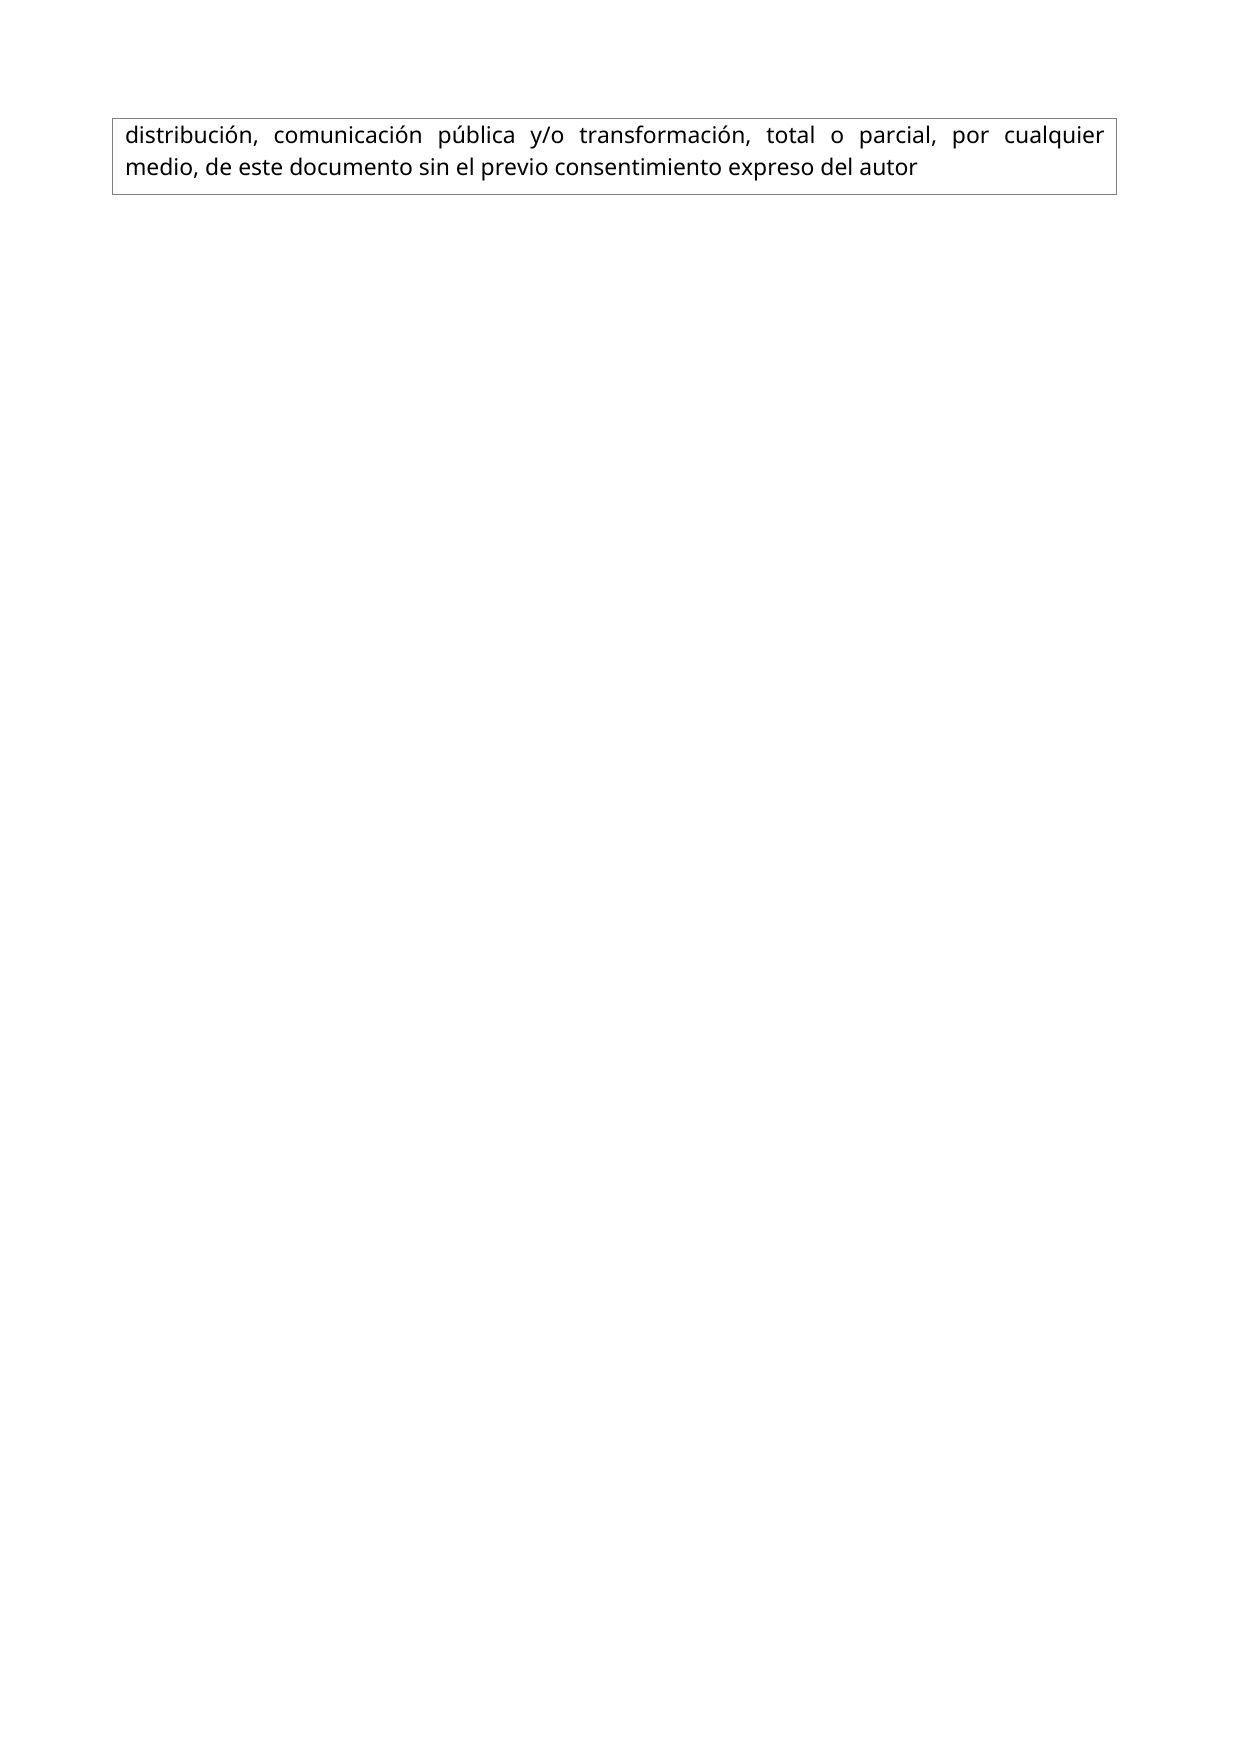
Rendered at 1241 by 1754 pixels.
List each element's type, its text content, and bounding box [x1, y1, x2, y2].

table_header distribución, comunicación pública y/o transformación, total o parcial, por cualquier medio, de este documento sin el previo consentimiento expreso del autor [113, 119, 1116, 194]
